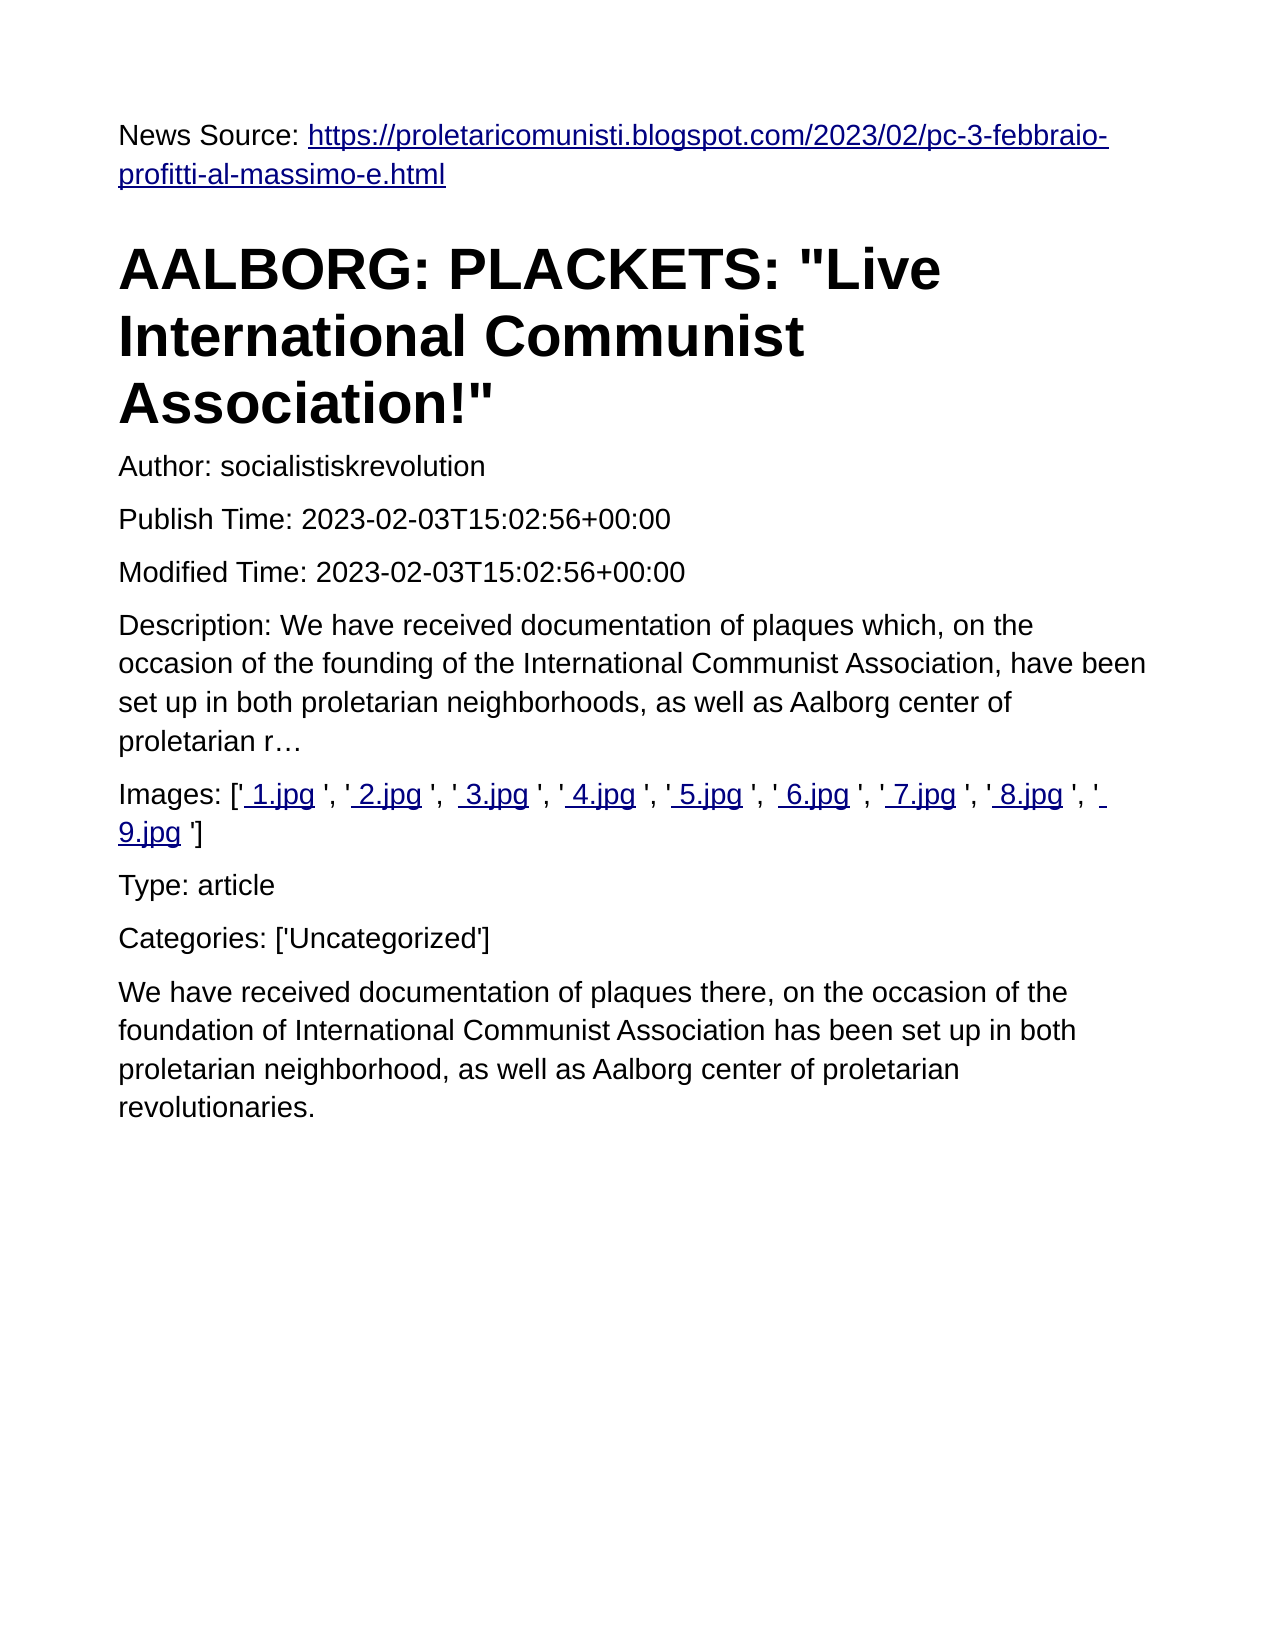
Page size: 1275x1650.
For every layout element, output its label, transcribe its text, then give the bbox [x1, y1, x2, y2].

text Images: [' 1.jpg ', ' 2.jpg ', ' 3.jpg ', ' 4.jpg ', ' 5.jpg ', ' 6.jpg ', ' 7.jpg ', ' 8.jpg ', ' 9.jpg '] [118, 777, 1157, 849]
text Type: article [118, 868, 1157, 902]
text Categories: ['Uncategorized'] [118, 921, 1157, 955]
text Modified Time: 2023-02-03T15:02:56+00:00 [118, 555, 1157, 588]
text Publish Time: 2023-02-03T15:02:56+00:00 [118, 502, 1157, 535]
text News Source: https://proletaricomunisti.blogspot.com/2023/02/pc-3-febbraio-profitti-al-massimo-e.html [118, 118, 1157, 190]
subtitle AALBORG: PLACKETS: "Live International Communist Association!" [118, 235, 1157, 436]
text We have received documentation of plaques there, on the occasion of the foundation of International Communist Association has been set up in both proletarian neighborhood, as well as Aalborg center of proletarian revolutionaries. [118, 974, 1157, 1124]
text Description: We have received documentation of plaques which, on the occasion of the founding of the International Communist Association, have been set up in both proletarian neighborhoods, as well as Aalborg center of proletarian r… [118, 608, 1157, 757]
text Author: socialistiskrevolution [118, 448, 1157, 482]
